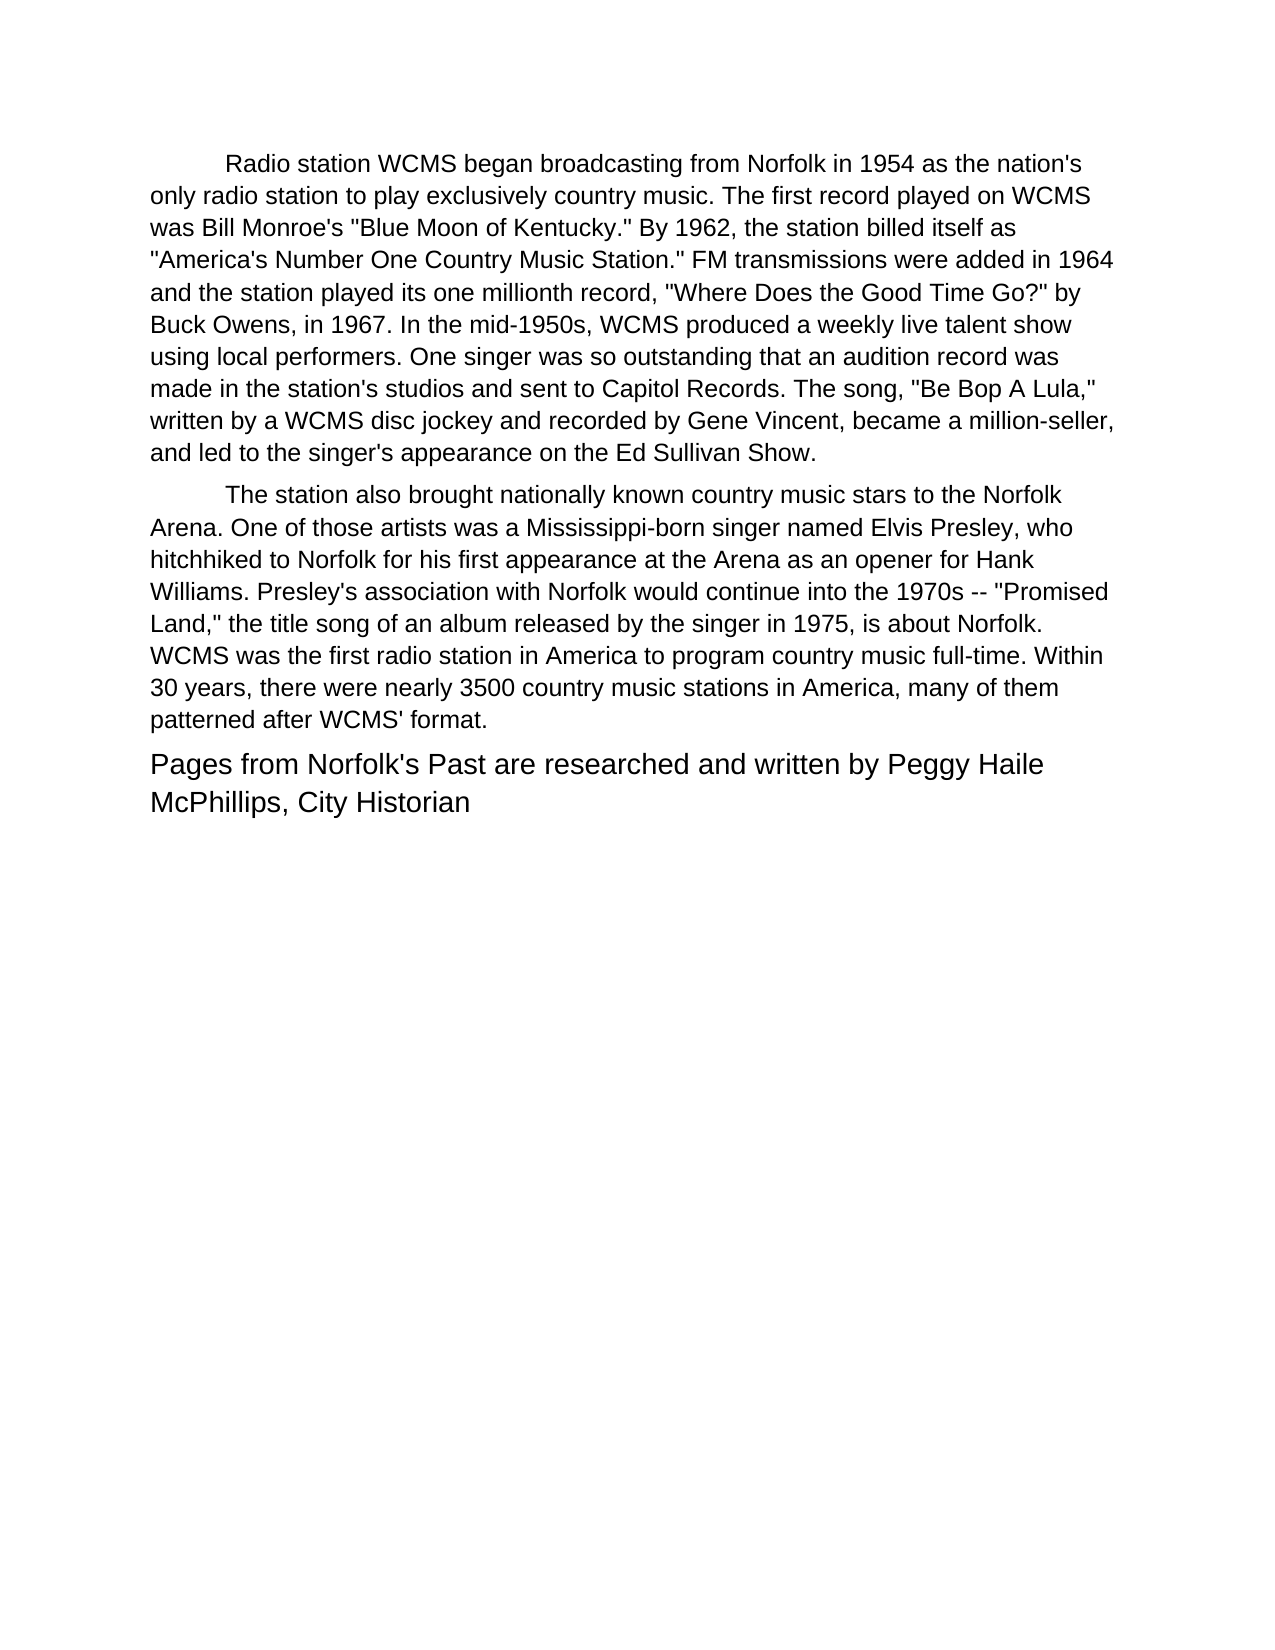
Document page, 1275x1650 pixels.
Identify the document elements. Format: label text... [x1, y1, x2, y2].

text The station also brought nationally known country music stars to the Norfolk Arena. One of those artists was a Mississippi-born singer named Elvis Presley, who hitchhiked to Norfolk for his first appearance at the Arena as an opener for Hank Williams. Presley's association with Norfolk would continue into the 1970s -- "Promised Land," the title song of an album released by the singer in 1975, is about Norfolk. WCMS was the first radio station in America to program country music full-time. Within 30 years, there were nearly 3500 country music stations in America, many of them patterned after WCMS' format. [150, 481, 1125, 734]
text Pages from Norfolk's Past are researched and written by Peggy Haile McPhillips, City Historian [150, 748, 1125, 818]
text Radio station WCMS began broadcasting from Norfolk in 1954 as the nation's only radio station to play exclusively country music. The first record played on WCMS was Bill Monroe's "Blue Moon of Kentucky." By 1962, the station billed itself as "America's Number One Country Music Station." FM transmissions were added in 1964 and the station played its one millionth record, "Where Does the Good Time Go?" by Buck Owens, in 1967. In the mid-1950s, WCMS produced a weekly live talent show using local performers. One singer was so outstanding that an audition record was made in the station's studios and sent to Capitol Records. The song, "Be Bop A Lula," written by a WCMS disc jockey and recorded by Gene Vincent, became a million-seller, and led to the singer's appearance on the Ed Sullivan Show. [150, 150, 1125, 467]
